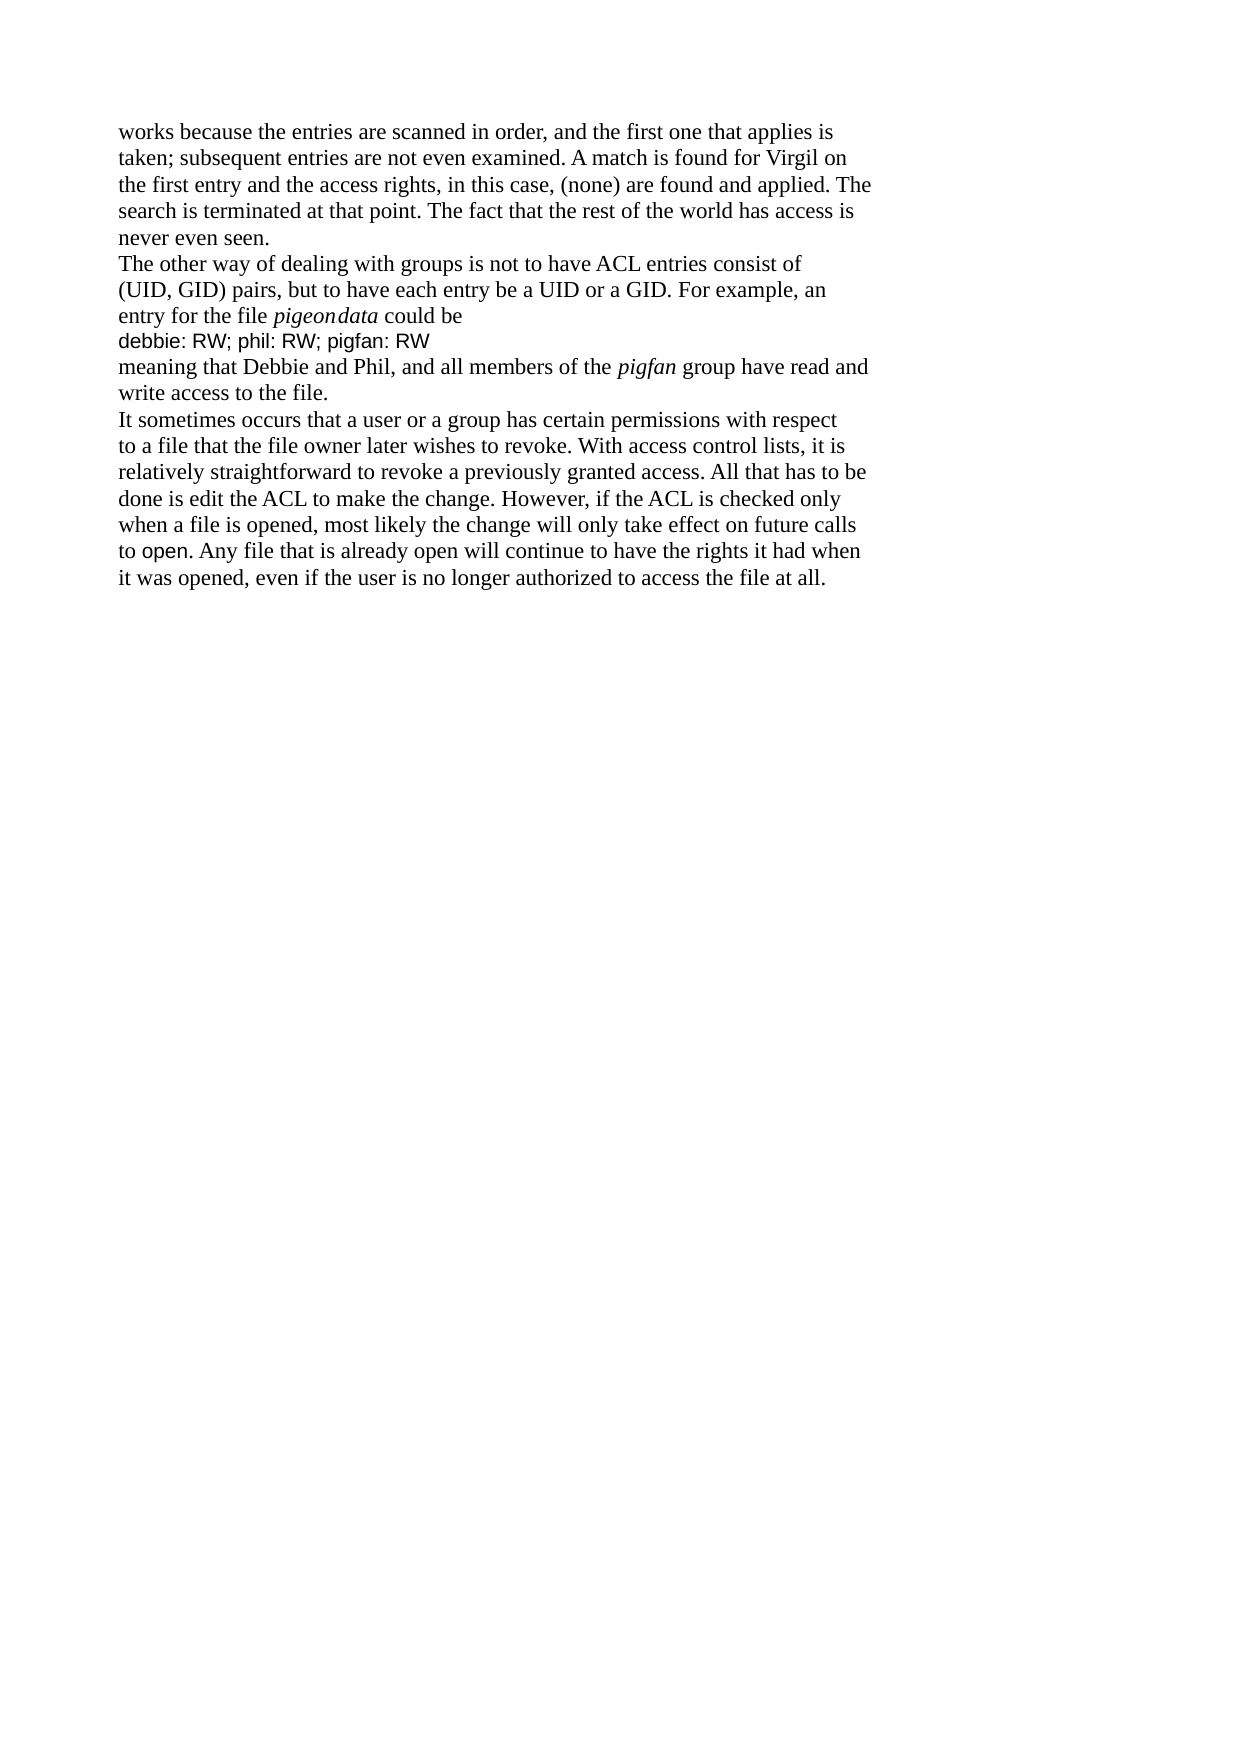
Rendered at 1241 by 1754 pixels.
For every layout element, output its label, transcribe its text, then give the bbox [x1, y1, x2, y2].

text debbie: RW; phil: RW; pigfan: RW [118, 329, 1122, 353]
text it was opened, even if the user is no longer authorized to access the file at all. [118, 564, 1122, 590]
text It sometimes occurs that a user or a group has certain permissions with respect [118, 406, 1122, 432]
text write access to the file. [118, 379, 1122, 406]
text (UID, GID) pairs, but to have each entry be a UID or a GID. For example, an [118, 276, 1122, 303]
text entry for the file pigeon􀀀 data could be [118, 303, 1122, 329]
text done is edit the ACL to make the change. However, if the ACL is checked only [118, 485, 1122, 511]
text never even seen. [118, 223, 1122, 250]
text relatively straightforward to revoke a previously granted access. All that has to be [118, 458, 1122, 485]
text the first entry and the access rights, in this case, (none) are found and applied. The [118, 171, 1122, 197]
text The other way of dealing with groups is not to have ACL entries consist of [118, 250, 1122, 276]
text taken; subsequent entries are not even examined. A match is found for Virgil on [118, 144, 1122, 171]
text when a file is opened, most likely the change will only take effect on future calls [118, 511, 1122, 537]
text search is terminated at that point. The fact that the rest of the world has access is [118, 197, 1122, 223]
text to a file that the file owner later wishes to revoke. With access control lists, it is [118, 432, 1122, 458]
text meaning that Debbie and Phil, and all members of the pigfan group have read and [118, 353, 1122, 379]
text to open. Any file that is already open will continue to have the rights it had when [118, 537, 1122, 564]
text works because the entries are scanned in order, and the first one that applies is [118, 118, 1122, 144]
